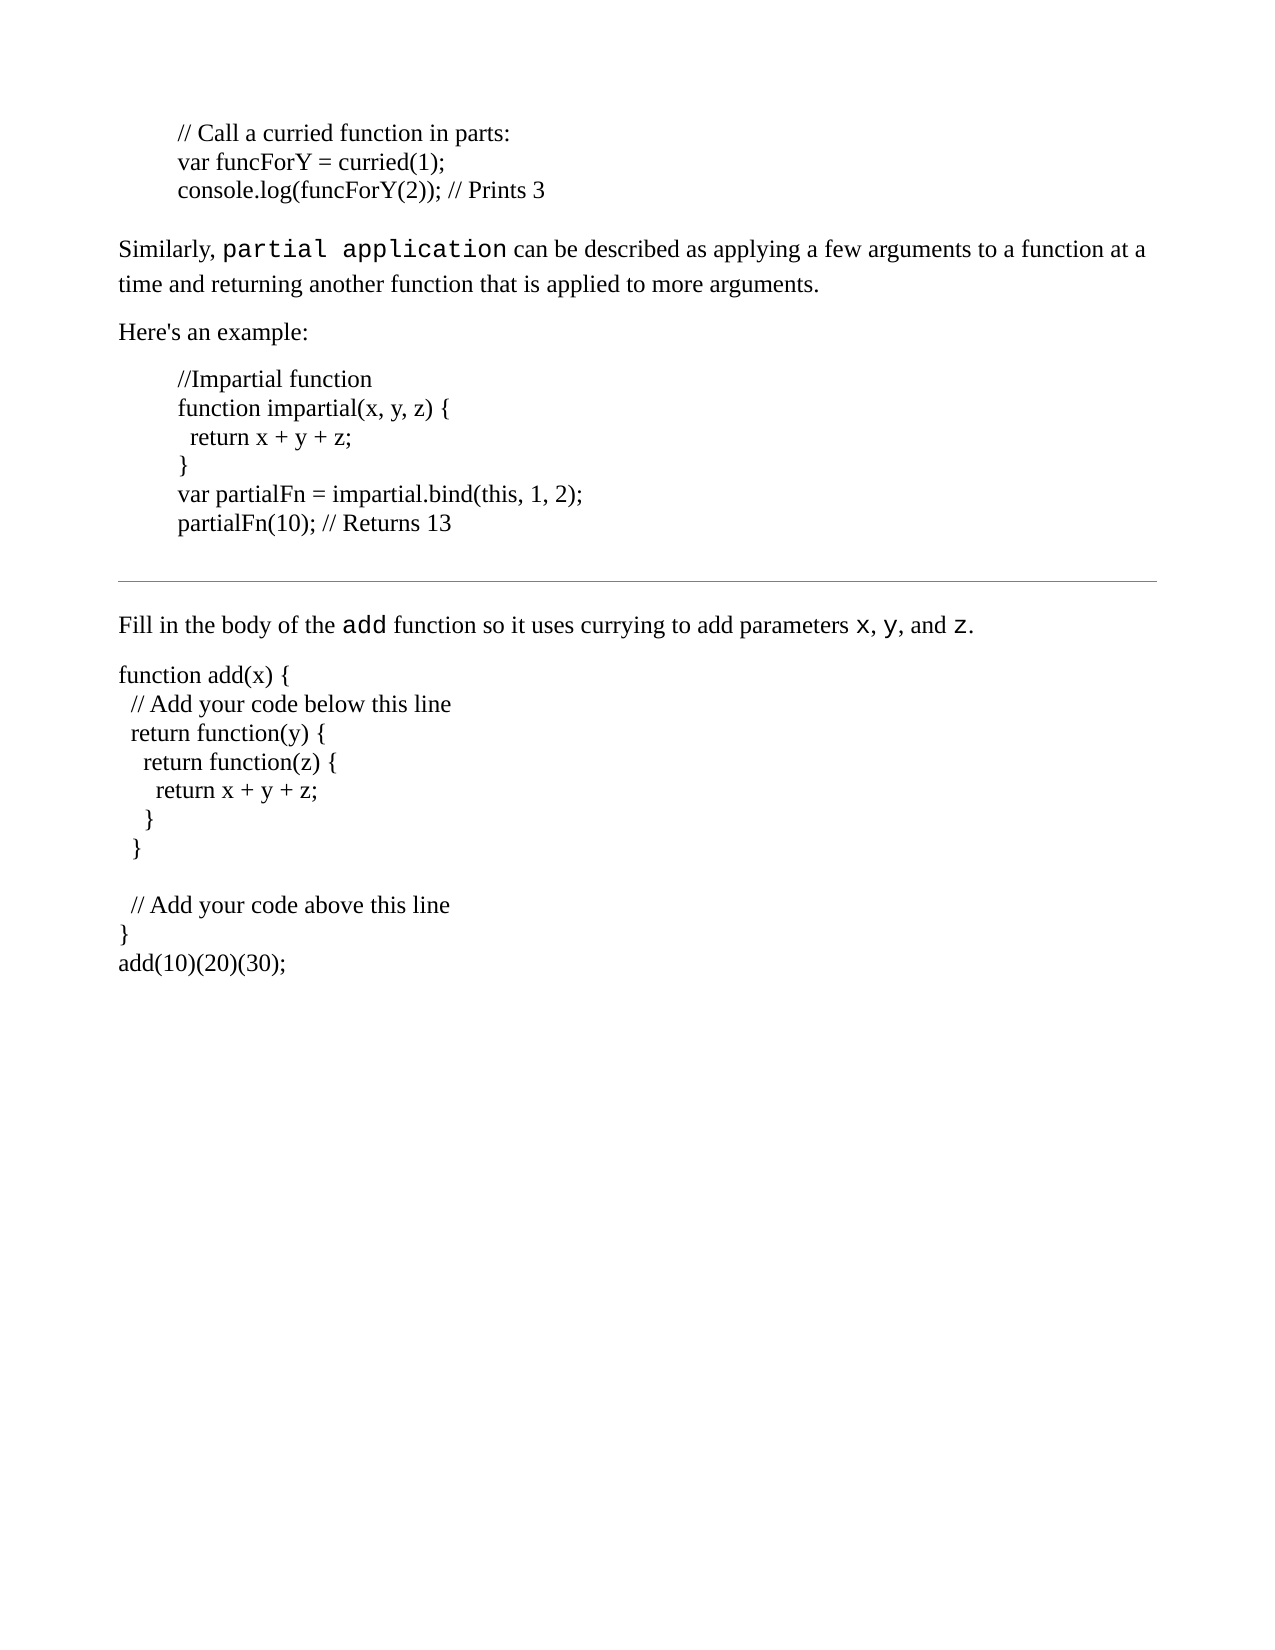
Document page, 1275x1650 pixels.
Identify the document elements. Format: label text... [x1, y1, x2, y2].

text //Impartial function function impartial(x, y, z) { return x + y + z; } var partialFn = impartial.bind(this, 1, 2); partialFn(10); // Returns 13 [177, 364, 1098, 537]
text return function(z) { [118, 747, 1157, 775]
text // Add your code below this line [118, 689, 1157, 718]
text } [118, 833, 1157, 862]
text Fill in the body of the add function so it uses currying to add parameters x, y, and z. [118, 610, 1157, 641]
text // Add your code above this line [118, 890, 1157, 919]
text } [118, 919, 1157, 948]
text return x + y + z; [118, 775, 1157, 804]
text return function(y) { [118, 718, 1157, 747]
text Here's an example: [118, 317, 1157, 345]
text add(10)(20)(30); [118, 948, 1157, 977]
text } [118, 804, 1157, 833]
text function add(x) { [118, 660, 1157, 689]
text // Call a curried function in parts: var funcForY = curried(1); console.log(funcForY(2)); // Prints 3 [177, 118, 1098, 204]
text Similarly, partial application can be described as applying a few arguments to a function at a time and returning another function that is applied to more arguments. [118, 234, 1157, 298]
